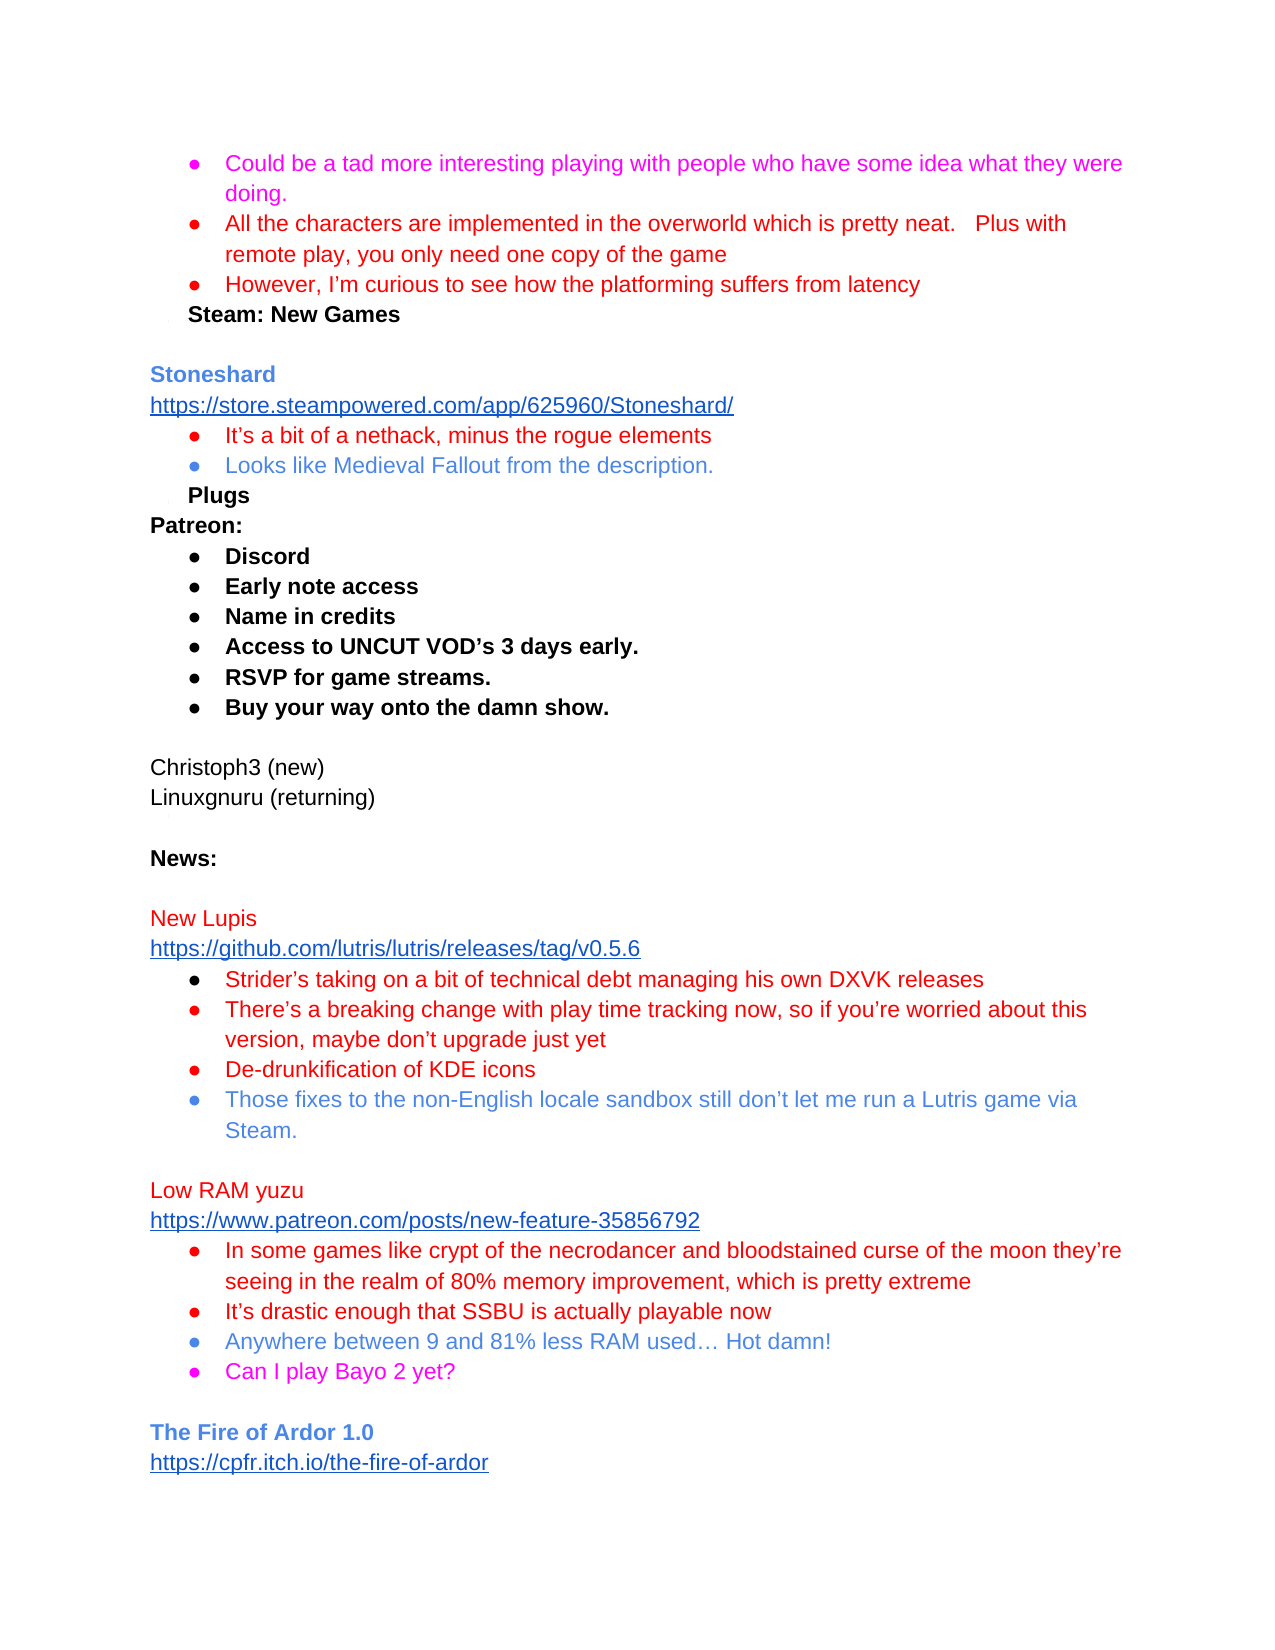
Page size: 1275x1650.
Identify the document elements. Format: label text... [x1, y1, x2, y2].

list Discord [187, 543, 1125, 569]
text https://store.steampowered.com/app/625960/Stoneshard/ [150, 392, 1125, 418]
text Steam: New Games [150, 301, 1125, 327]
list Access to UNCUT VOD’s 3 days early. [187, 633, 1125, 660]
list Those fixes to the non-English locale sandbox still don’t let me run a Lutris game via Steam. [187, 1086, 1125, 1143]
text Patreon: [150, 512, 1125, 539]
list In some games like crypt of the necrodancer and bloodstained curse of the moon they’re seeing in the realm of 80% memory improvement, which is pretty extreme [187, 1237, 1125, 1294]
list It’s drastic enough that SSBU is actually playable now [187, 1298, 1125, 1324]
text Linuxgnuru (returning) [150, 784, 1125, 811]
list All the characters are implemented in the overworld which is pretty neat. Plus with remote play, you only need one copy of the game [187, 210, 1125, 267]
list It’s a bit of a nethack, minus the rogue elements [187, 422, 1125, 448]
text The Fire of Ardor 1.0 [150, 1419, 1125, 1445]
list Name in credits [187, 603, 1125, 629]
text News: [150, 845, 1125, 871]
text New Lupis [150, 905, 1125, 932]
list Can I play Bayo 2 yet? [187, 1358, 1125, 1385]
list There’s a breaking change with play time tracking now, so if you’re worried about this version, maybe don’t upgrade just yet [187, 996, 1125, 1052]
list RSVP for game streams. [187, 663, 1125, 690]
list De-drunkification of KDE icons [187, 1056, 1125, 1083]
list Looks like Medieval Fallout from the description. [187, 452, 1125, 478]
text Christoph3 (new) [150, 754, 1125, 781]
text https://cpfr.itch.io/the-fire-of-ardor [150, 1449, 1125, 1475]
text https://www.patreon.com/posts/new-feature-35856792 [150, 1207, 1125, 1234]
list Buy your way onto the damn show. [187, 694, 1125, 720]
list Strider’s taking on a bit of technical debt managing his own DXVK releases [187, 966, 1125, 992]
text Low RAM yuzu [150, 1177, 1125, 1203]
list Anywhere between 9 and 81% less RAM used… Hot damn! [187, 1328, 1125, 1354]
list Could be a tad more interesting playing with people who have some idea what they were doing. [187, 150, 1125, 207]
text Plugs [150, 482, 1125, 509]
list Early note access [187, 573, 1125, 599]
text Stoneshard [150, 361, 1125, 388]
list However, I’m curious to see how the platforming suffers from latency [187, 271, 1125, 297]
text https://github.com/lutris/lutris/releases/tag/v0.5.6 [150, 935, 1125, 962]
